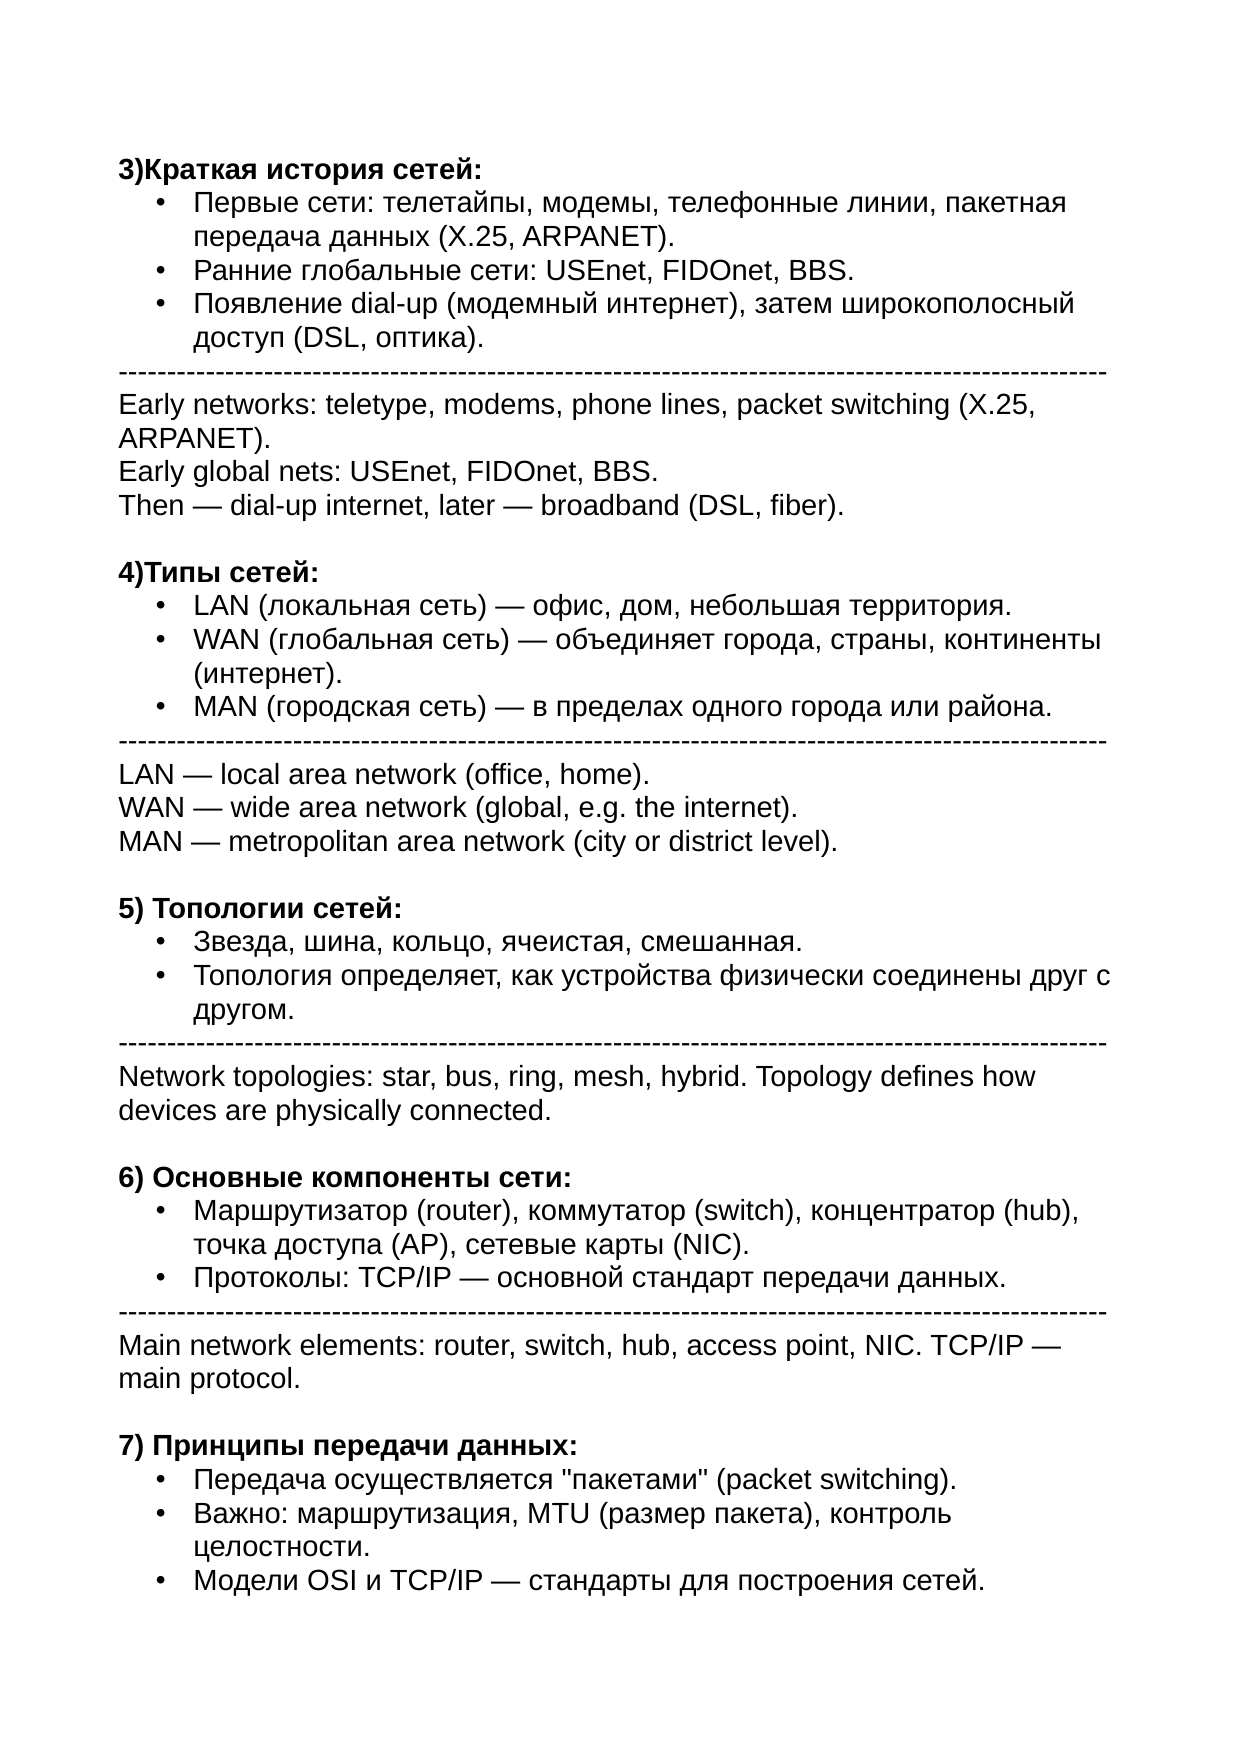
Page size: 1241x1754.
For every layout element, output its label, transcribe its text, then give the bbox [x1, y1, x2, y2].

list Появление dial-up (модемный интернет), затем широкополосный доступ (DSL, оптика). [156, 286, 1122, 353]
text ------------------------------------------------------------------------------------------------------ [118, 1294, 1122, 1328]
text Early networks: teletype, modems, phone lines, packet switching (X.25, ARPANET). [118, 387, 1122, 454]
text Network topologies: star, bus, ring, mesh, hybrid. Topology defines how devices are physically connected. [118, 1059, 1122, 1126]
list Топология определяет, как устройства физически соединены друг с другом. [156, 958, 1122, 1025]
list Протоколы: TCP/IP — основной стандарт передачи данных. [156, 1260, 1122, 1294]
text 7) Принципы передачи данных: [118, 1428, 1122, 1462]
text ------------------------------------------------------------------------------------------------------ [118, 1025, 1122, 1059]
list Передача осуществляется "пакетами" (packet switching). [156, 1462, 1122, 1496]
list Модели OSI и TCP/IP — стандарты для построения сетей. [156, 1563, 1122, 1597]
list WAN (глобальная сеть) — объединяет города, страны, континенты (интернет). [156, 622, 1122, 689]
text LAN — local area network (office, home). [118, 757, 1122, 790]
text MAN — metropolitan area network (city or district level). [118, 824, 1122, 857]
text 3)Краткая история сетей: [118, 152, 1122, 185]
text WAN — wide area network (global, e.g. the internet). [118, 790, 1122, 824]
text Main network elements: router, switch, hub, access point, NIC. TCP/IP — main protocol. [118, 1328, 1122, 1395]
list Звезда, шина, кольцо, ячеистая, смешанная. [156, 924, 1122, 958]
list MAN (городская сеть) — в пределах одного города или района. [156, 689, 1122, 723]
list Важно: маршрутизация, MTU (размер пакета), контроль целостности. [156, 1496, 1122, 1563]
list Первые сети: телетайпы, модемы, телефонные линии, пакетная передача данных (X.25, ARPANET). [156, 185, 1122, 252]
list Маршрутизатор (router), коммутатор (switch), концентратор (hub), точка доступа (AP), сетевые карты (NIC). [156, 1193, 1122, 1260]
text ------------------------------------------------------------------------------------------------------ [118, 353, 1122, 387]
text 6) Основные компоненты сети: [118, 1159, 1122, 1193]
text Then — dial-up internet, later — broadband (DSL, fiber). [118, 488, 1122, 521]
list LAN (локальная сеть) — офис, дом, небольшая территория. [156, 588, 1122, 622]
list Ранние глобальные сети: USEnet, FIDOnet, BBS. [156, 252, 1122, 286]
text Early global nets: USEnet, FIDOnet, BBS. [118, 454, 1122, 488]
text 4)Типы сетей: [118, 555, 1122, 588]
text 5) Топологии сетей: [118, 891, 1122, 924]
text ------------------------------------------------------------------------------------------------------ [118, 723, 1122, 757]
